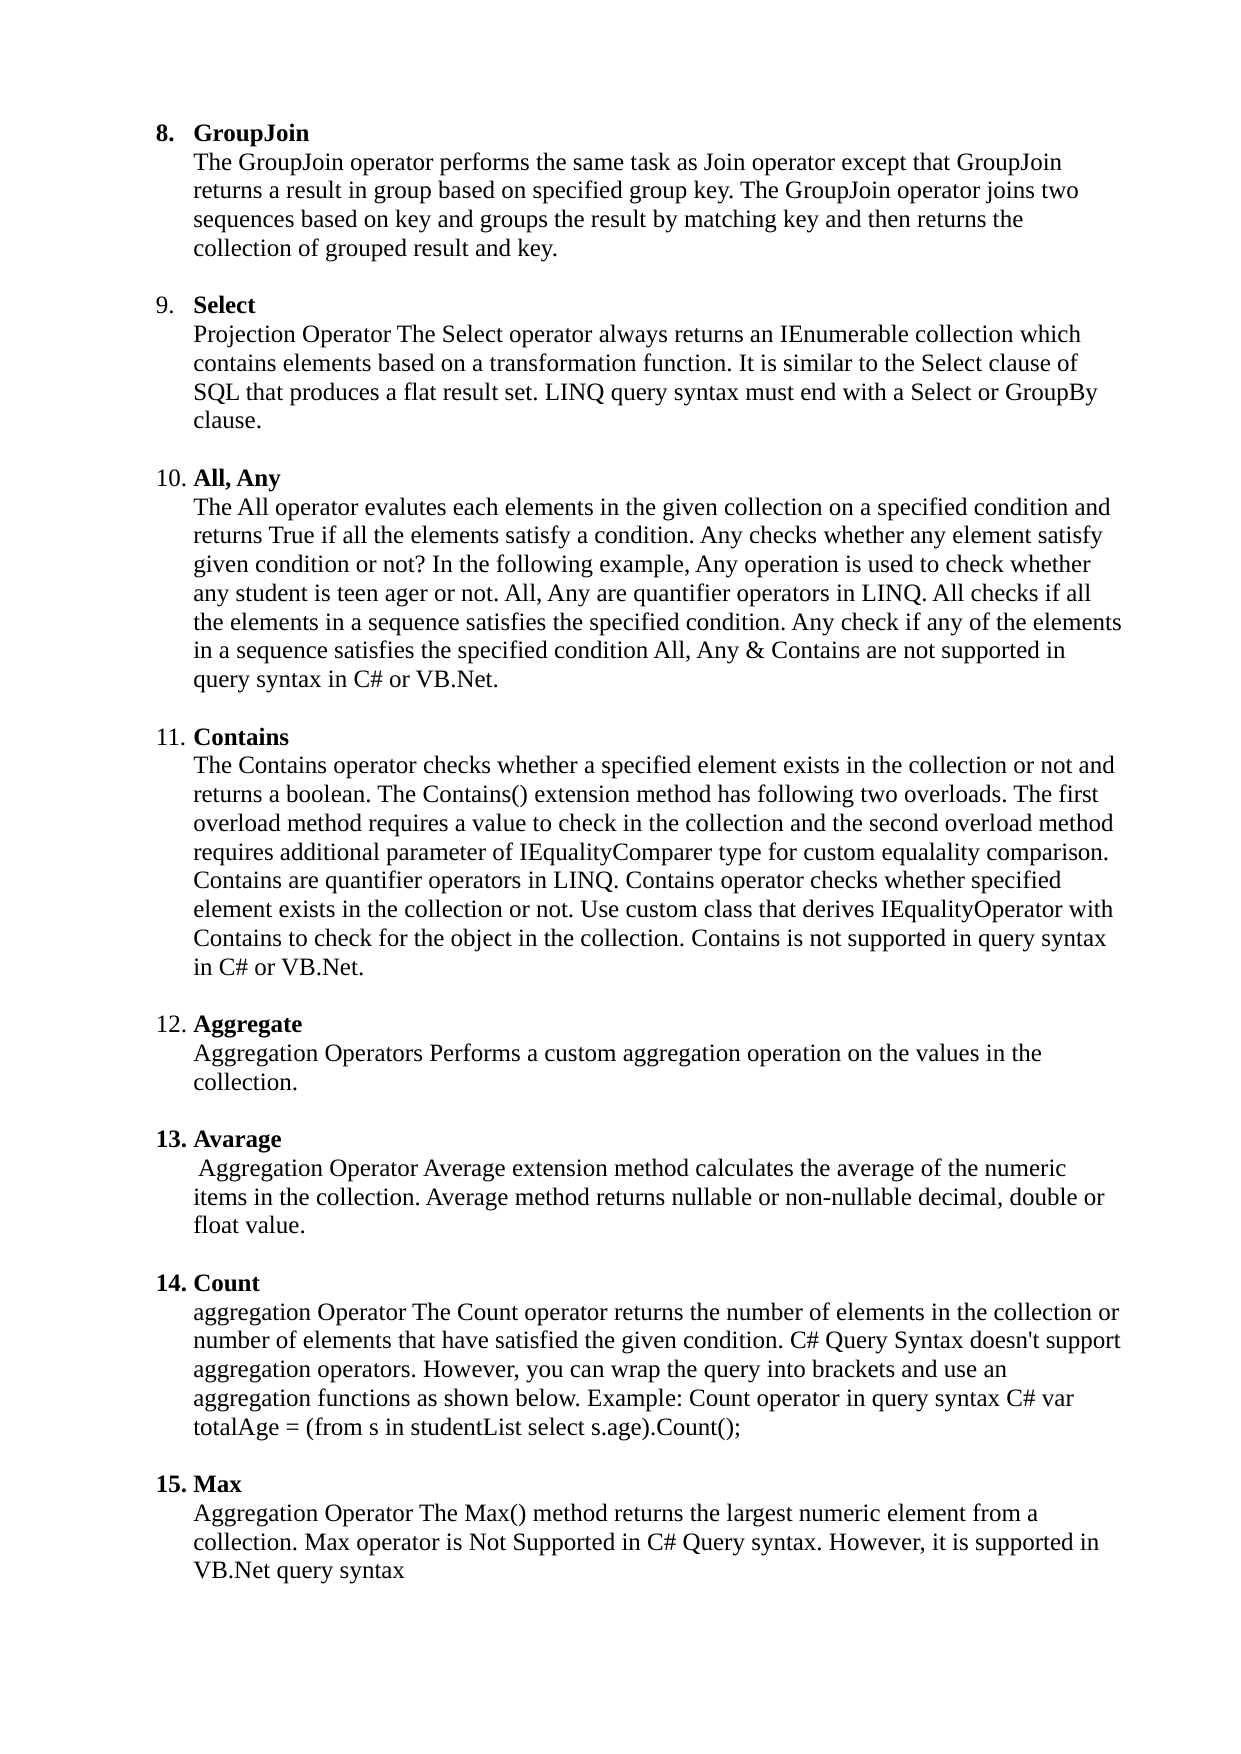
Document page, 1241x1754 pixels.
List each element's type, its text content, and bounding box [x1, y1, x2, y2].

list Aggregation Operator The Max() method returns the largest numeric element from a collection. Max operator is Not Supported in C# Query syntax. However, it is supported in VB.Net query syntax [156, 1498, 1122, 1584]
list The GroupJoin operator performs the same task as Join operator except that GroupJoin returns a result in group based on specified group key. The GroupJoin operator joins two sequences based on key and groups the result by matching key and then returns the collection of grouped result and key. [156, 147, 1122, 262]
list Aggregation Operator Average extension method calculates the average of the numeric items in the collection. Average method returns nullable or non-nullable decimal, double or float value. [156, 1153, 1122, 1239]
list Avarage [156, 1124, 1122, 1153]
list GroupJoin [156, 118, 1122, 147]
list aggregation Operator The Count operator returns the number of elements in the collection or number of elements that have satisfied the given condition. C# Query Syntax doesn't support aggregation operators. However, you can wrap the query into brackets and use an aggregation functions as shown below. Example: Count operator in query syntax C# var totalAge = (from s in studentList select s.age).Count(); [156, 1297, 1122, 1441]
list The All operator evalutes each elements in the given collection on a specified condition and returns True if all the elements satisfy a condition. Any checks whether any element satisfy given condition or not? In the following example, Any operation is used to check whether any student is teen ager or not. All, Any are quantifier operators in LINQ. All checks if all the elements in a sequence satisfies the specified condition. Any check if any of the elements in a sequence satisfies the specified condition All, Any & Contains are not supported in query syntax in C# or VB.Net. [156, 492, 1122, 693]
list Projection Operator The Select operator always returns an IEnumerable collection which contains elements based on a transformation function. It is similar to the Select clause of SQL that produces a flat result set. LINQ query syntax must end with a Select or GroupBy clause. [156, 319, 1122, 434]
list Select [156, 291, 1122, 319]
list Aggregation Operators Performs a custom aggregation operation on the values in the collection. [156, 1038, 1122, 1096]
list All, Any [156, 463, 1122, 492]
list Aggregate [156, 1009, 1122, 1038]
list Contains [156, 722, 1122, 751]
list The Contains operator checks whether a specified element exists in the collection or not and returns a boolean. The Contains() extension method has following two overloads. The first overload method requires a value to check in the collection and the second overload method requires additional parameter of IEqualityComparer type for custom equalality comparison. Contains are quantifier operators in LINQ. Contains operator checks whether specified element exists in the collection or not. Use custom class that derives IEqualityOperator with Contains to check for the object in the collection. Contains is not supported in query syntax in C# or VB.Net. [156, 751, 1122, 981]
list Max [156, 1469, 1122, 1498]
list Count [156, 1268, 1122, 1297]
